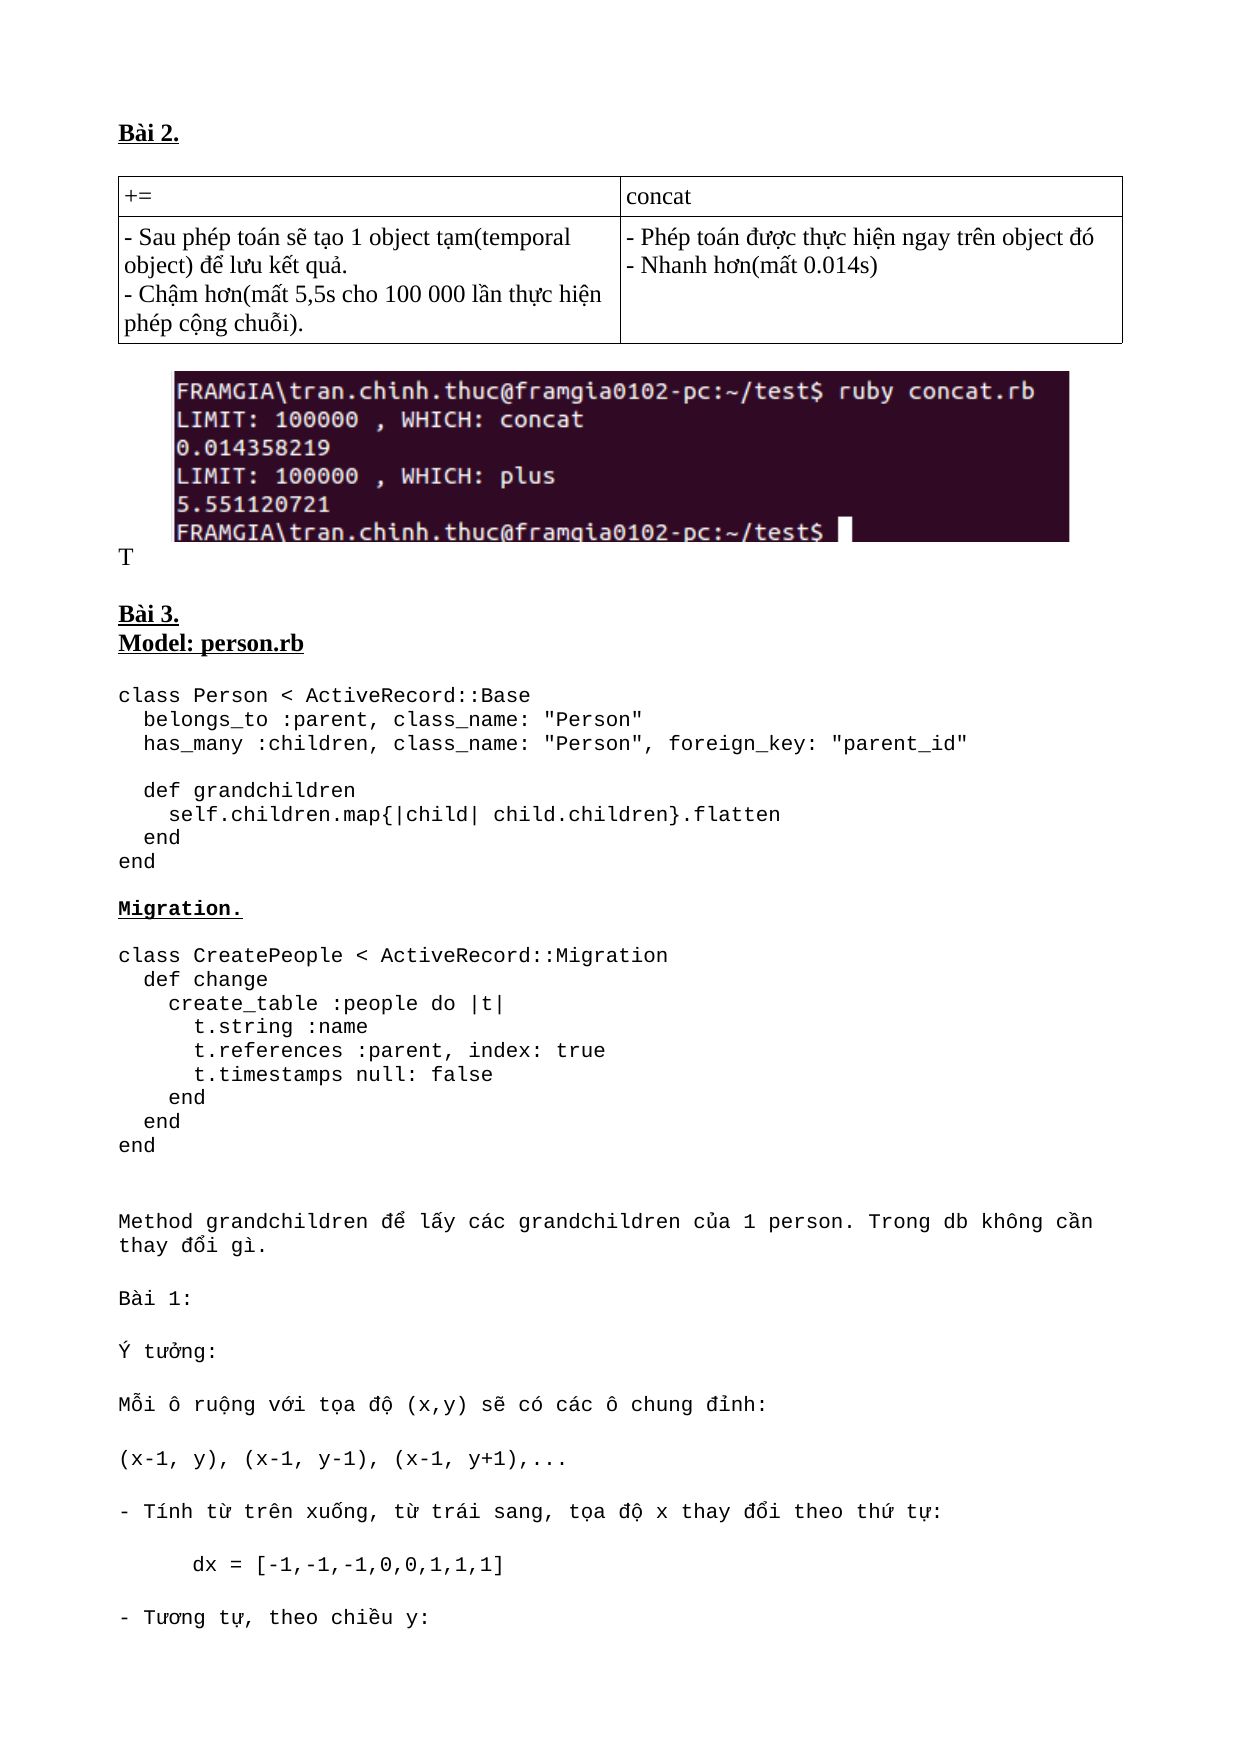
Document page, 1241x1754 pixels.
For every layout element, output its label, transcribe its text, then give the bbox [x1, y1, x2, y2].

text (x-1, y), (x-1, y-1), (x-1, y+1),... [118, 1448, 1122, 1471]
text class Person < ActiveRecord::Base [118, 685, 1122, 709]
text Migration. [118, 898, 1122, 922]
table_cell - Sau phép toán sẽ tạo 1 object tạm(temporal object) để lưu kết quả. - Chậm hơn(mất 5,5s cho 100 000 lần thực hiện phép cộng chuỗi). [119, 217, 620, 342]
text dx = [-1,-1,-1,0,0,1,1,1] [118, 1554, 1122, 1577]
text has_many :children, class_name: "Person", foreign_key: "parent_id" [118, 733, 1122, 756]
text end [118, 851, 1122, 874]
text end [118, 827, 1122, 851]
text Bài 3. [118, 599, 1122, 628]
text class CreatePeople < ActiveRecord::Migration [118, 946, 1122, 969]
text belongs_to :parent, class_name: "Person" [118, 709, 1122, 733]
text Model: person.rb [118, 628, 1122, 657]
text - Tương tự, theo chiều y: [118, 1607, 1122, 1631]
text end [118, 1111, 1122, 1135]
text Mỗi ô ruộng với tọa độ (x,y) sẽ có các ô chung đỉnh: [118, 1394, 1122, 1418]
picture [171, 371, 1070, 542]
text T [118, 371, 1122, 570]
text t.timestamps null: false [118, 1064, 1122, 1087]
text def change [118, 969, 1122, 993]
table_header concat [621, 177, 1122, 216]
text end [118, 1135, 1122, 1158]
text self.children.map{|child| child.children}.flatten [118, 804, 1122, 827]
text Bài 1: [118, 1288, 1122, 1312]
text t.references :parent, index: true [118, 1040, 1122, 1064]
text Method grandchildren để lấy các grandchildren của 1 person. Trong db không cần thay đổi gì. [118, 1211, 1122, 1259]
text t.string :name [118, 1016, 1122, 1040]
text create_table :people do |t| [118, 993, 1122, 1016]
text Bài 2. [118, 118, 1122, 147]
text - Tính từ trên xuống, từ trái sang, tọa độ x thay đổi theo thứ tự: [118, 1501, 1122, 1524]
text def grandchildren [118, 780, 1122, 804]
table_cell - Phép toán được thực hiện ngay trên object đó - Nhanh hơn(mất 0.014s) [621, 217, 1122, 342]
text end [118, 1087, 1122, 1111]
text Ý tưởng: [118, 1341, 1122, 1365]
table_header += [119, 177, 620, 216]
